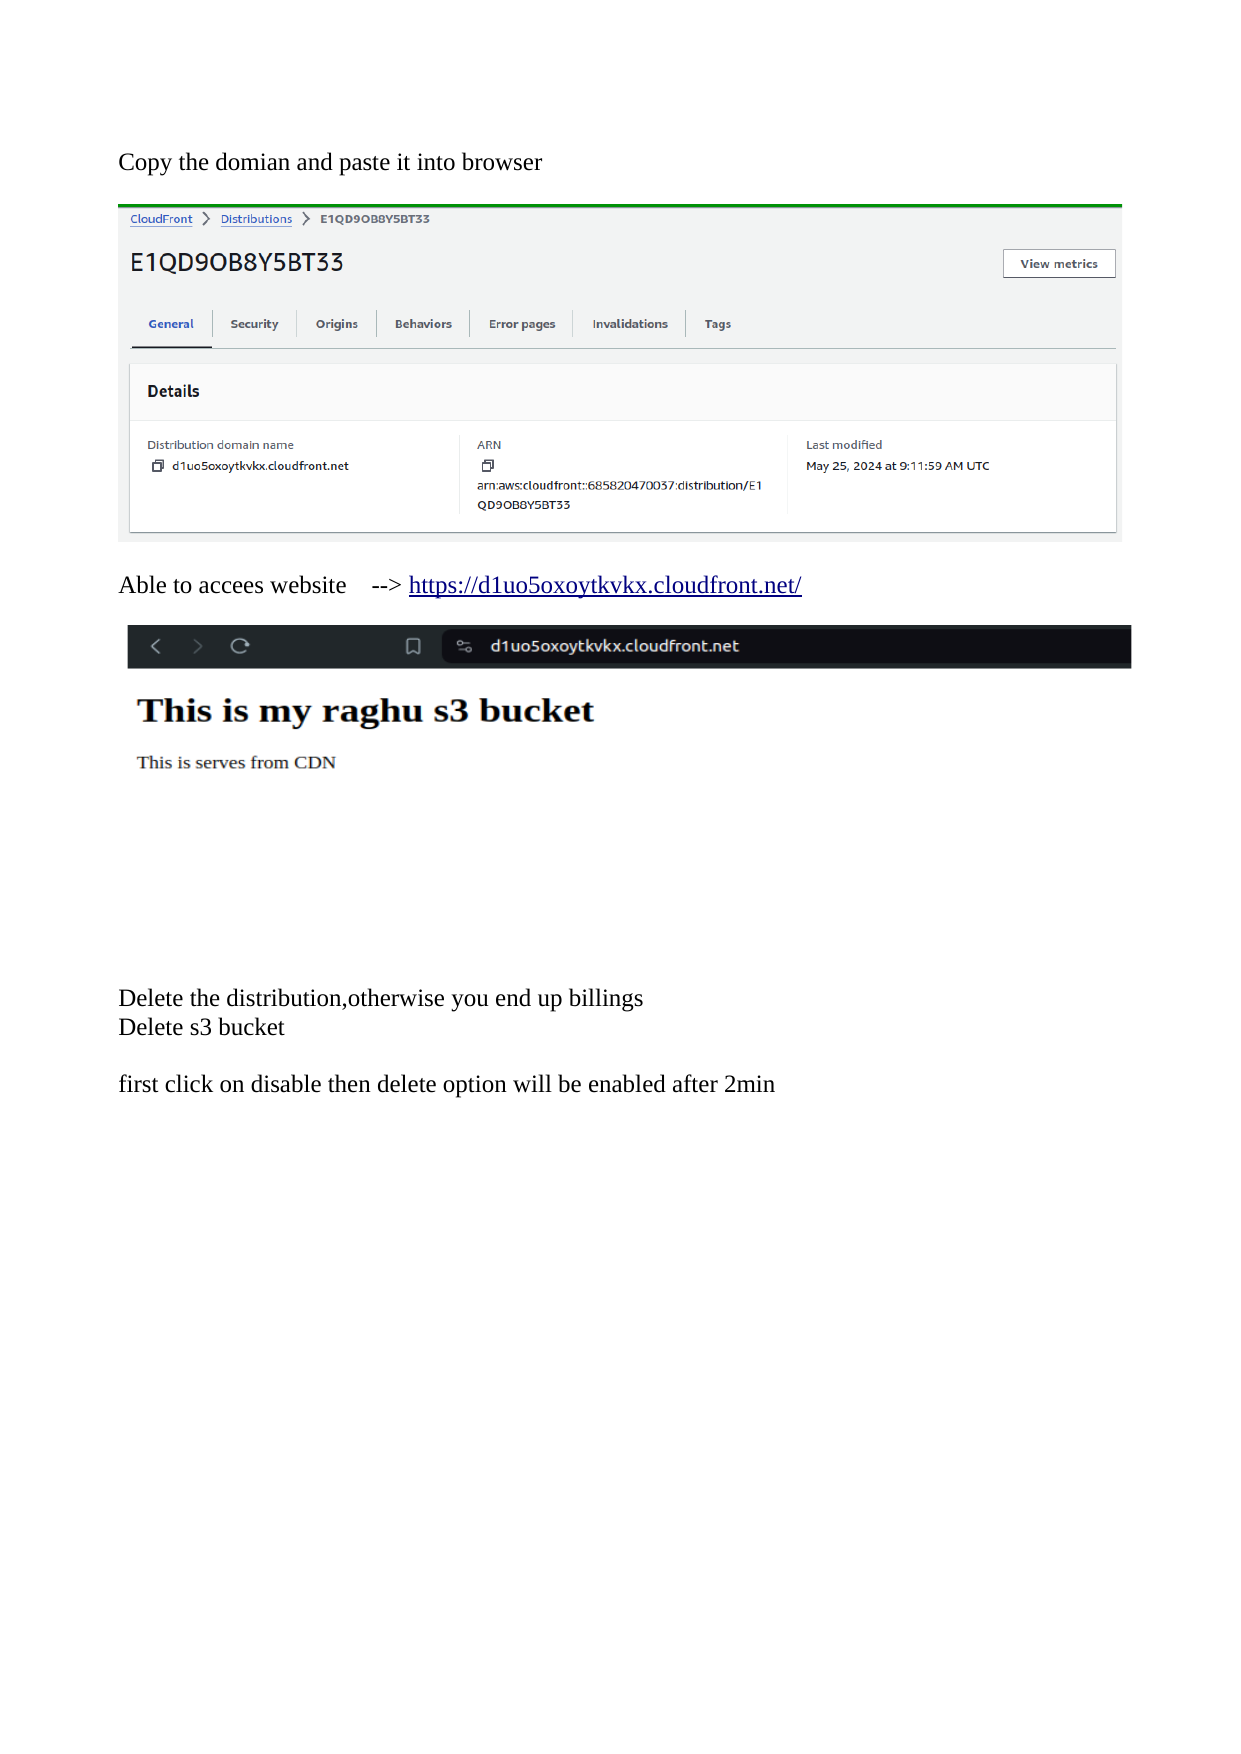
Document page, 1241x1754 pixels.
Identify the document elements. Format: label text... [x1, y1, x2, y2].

text Able to accees website --> https://d1uo5oxoytkvkx.cloudfront.net/ [118, 570, 1122, 599]
text Delete s3 bucket [118, 1012, 1122, 1040]
text Copy the domian and paste it into browser [118, 147, 1122, 176]
picture [118, 204, 1123, 542]
text first click on disable then delete option will be enabled after 2min [118, 1069, 1122, 1098]
picture [127, 625, 1132, 897]
text Delete the distribution,otherwise you end up billings [118, 983, 1122, 1012]
